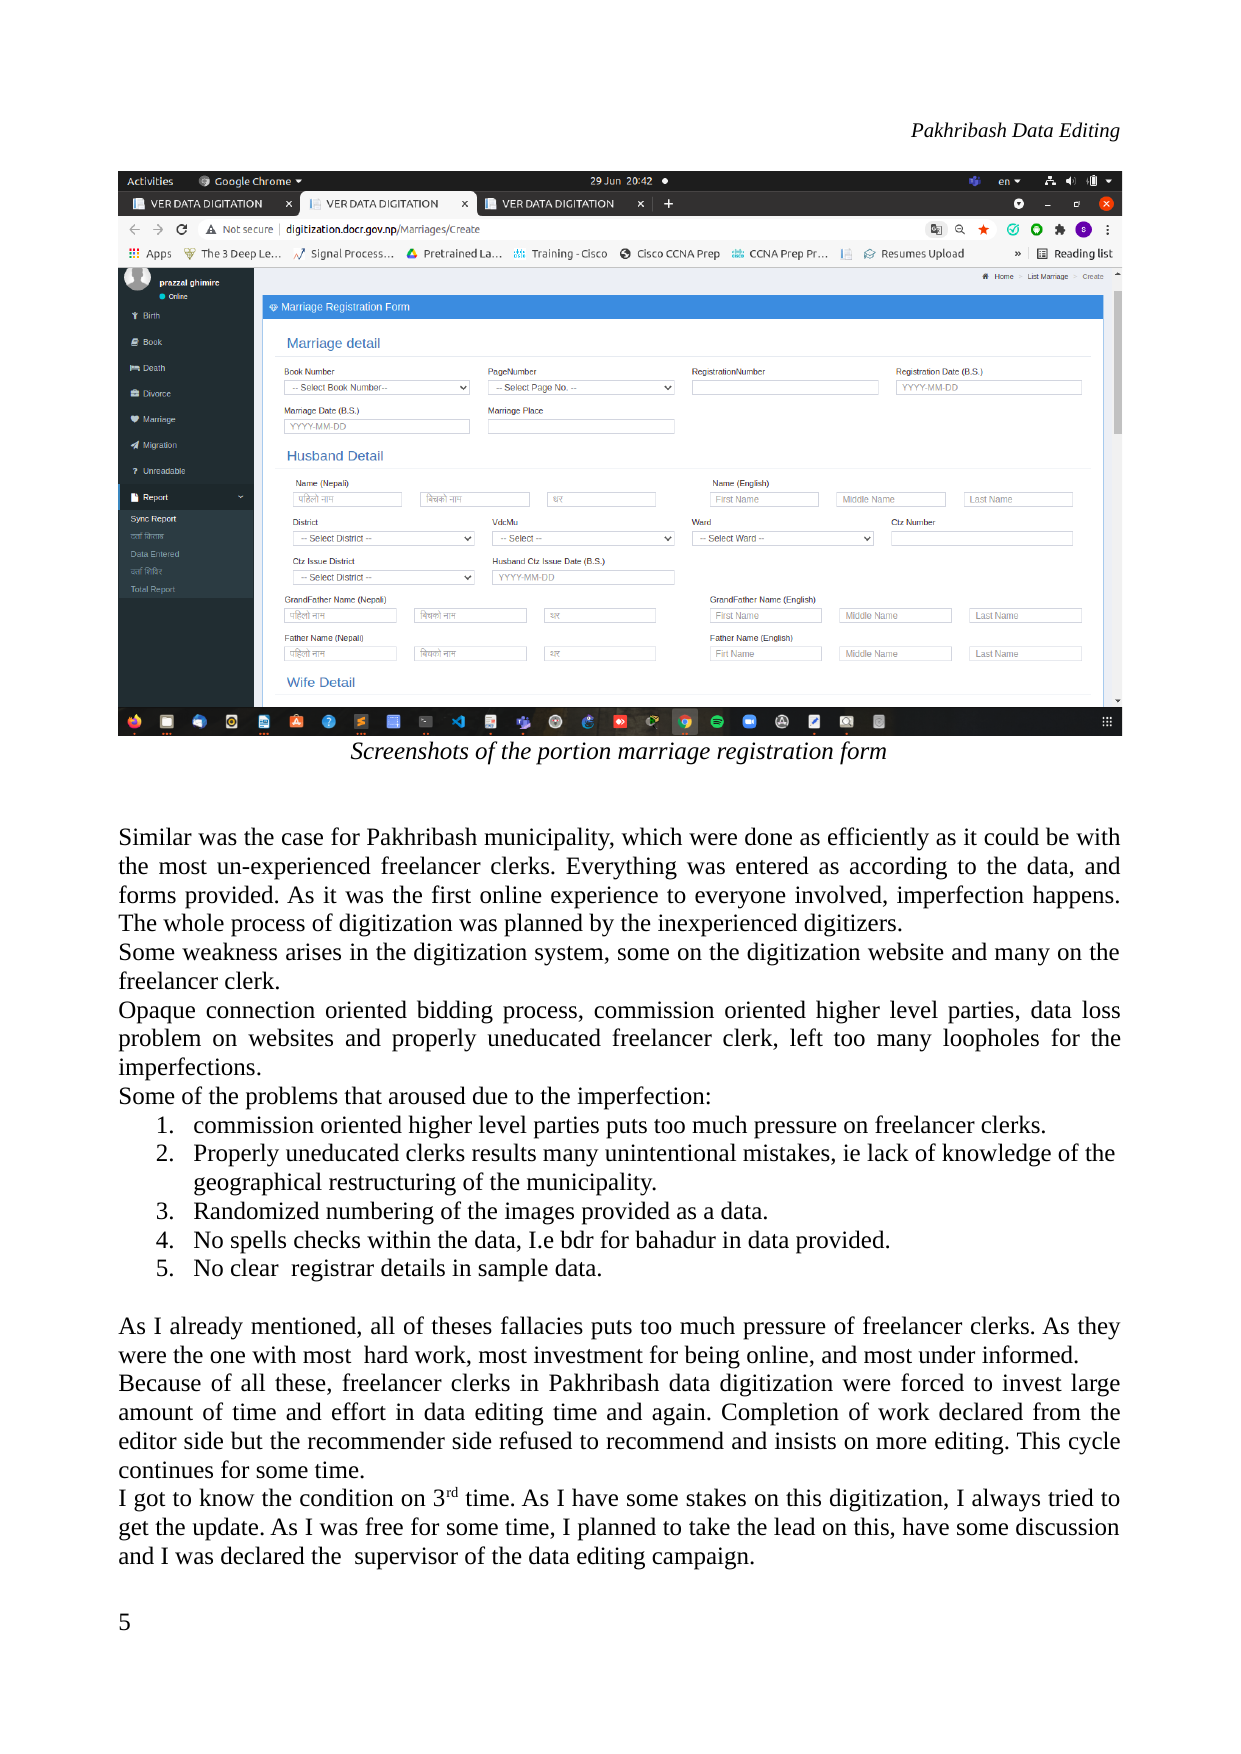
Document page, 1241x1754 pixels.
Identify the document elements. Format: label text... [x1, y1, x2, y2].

text Similar was the case for Pakhribash municipality, which were done as efficiently as it could be with the most un-experienced freelancer clerks. Everything was entered as according to the data, and forms provided. As it was the first online experience to everyone involved, imperfection happens. The whole process of digitization was planned by the inexperienced digitizers. [118, 822, 1122, 937]
list Randomized numbering of the images provided as a data. [156, 1196, 1122, 1225]
list Properly uneducated clerks results many unintentional mistakes, ie lack of knowledge of the geographical restructuring of the municipality. [156, 1138, 1122, 1196]
text Because of all these, freelancer clerks in Pakhribash data digitization were forced to invest large amount of time and effort in data editing time and again. Completion of work declared from the editor side but the recommender side refused to recommend and insists on more editing. This cycle continues for some time. [118, 1368, 1122, 1483]
text Some of the problems that aroused due to the imperfection: [118, 1081, 1122, 1110]
list No clear registrar details in sample data. [156, 1253, 1122, 1282]
text Screenshots of the portion marriage registration form [118, 736, 1122, 765]
text I got to know the condition on 3rd time. As I have some stakes on this digitization, I always tried to get the update. As I was free for some time, I planned to take the lead on this, have some discussion and I was declared the supervisor of the data editing campaign. [118, 1483, 1122, 1570]
list commission oriented higher level parties puts too much pressure on freelancer clerks. [156, 1110, 1122, 1138]
text Some weakness arises in the digitization system, some on the digitization website and many on the freelancer clerk. [118, 937, 1122, 995]
list No spells checks within the data, I.e bdr for bahadur in data provided. [156, 1225, 1122, 1253]
text As I already mentioned, all of theses fallacies puts too much pressure of freelancer clerks. As they were the one with most hard work, most investment for being online, and most under informed. [118, 1311, 1122, 1368]
text Opaque connection oriented bidding process, commission oriented higher level parties, data loss problem on websites and properly uneducated freelancer clerk, left too many loopholes for the imperfections. [118, 995, 1122, 1081]
picture [118, 171, 1123, 736]
